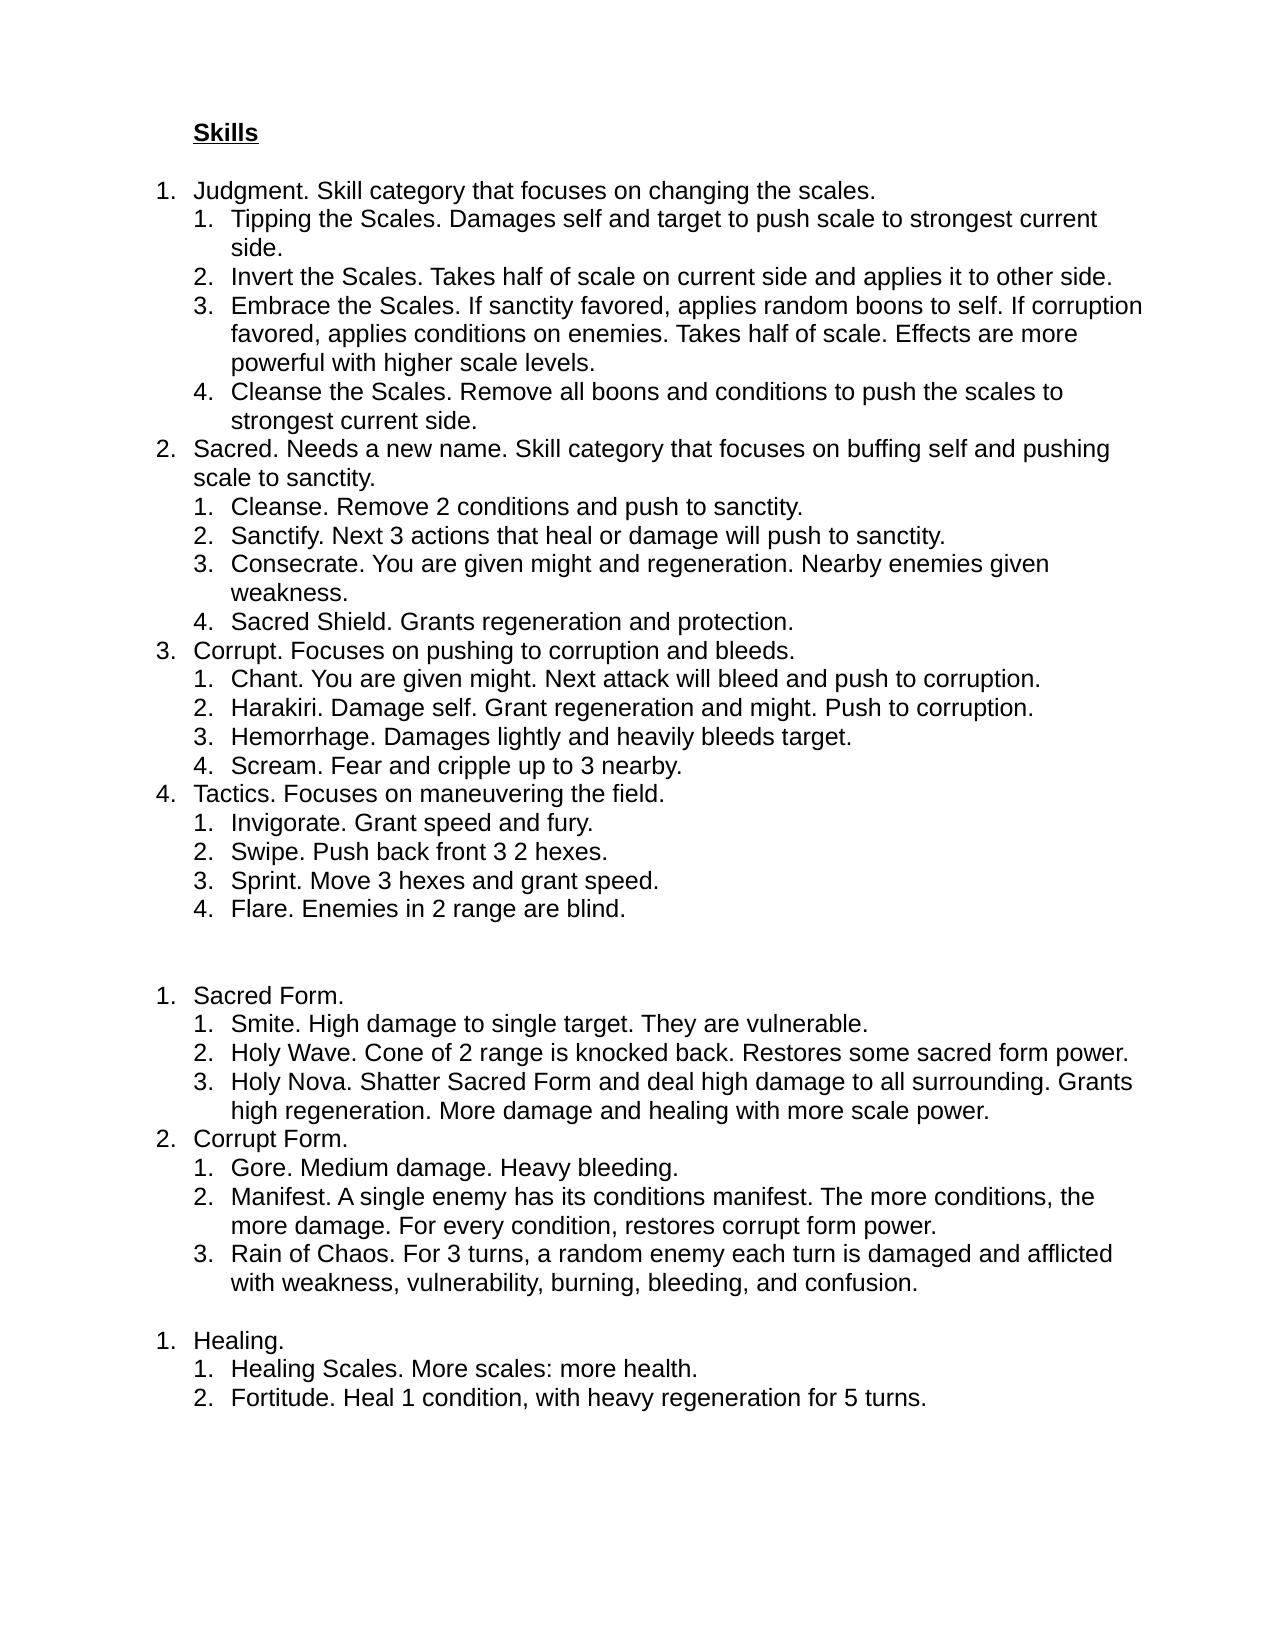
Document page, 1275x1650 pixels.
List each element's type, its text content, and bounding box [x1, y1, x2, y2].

list Scream. Fear and cripple up to 3 nearby. [193, 751, 1157, 779]
list Swipe. Push back front 3 2 hexes. [193, 837, 1157, 866]
list Flare. Enemies in 2 range are blind. [193, 894, 1157, 923]
list Fortitude. Heal 1 condition, with heavy regeneration for 5 turns. [193, 1383, 1157, 1412]
list Sacred Shield. Grants regeneration and protection. [193, 607, 1157, 636]
list Manifest. A single enemy has its conditions manifest. The more conditions, the more damage. For every condition, restores corrupt form power. [193, 1182, 1157, 1239]
list Holy Wave. Cone of 2 range is knocked back. Restores some sacred form power. [193, 1038, 1157, 1067]
list Corrupt Form. [156, 1124, 1157, 1153]
list Judgment. Skill category that focuses on changing the scales. [156, 176, 1157, 204]
list Gore. Medium damage. Heavy bleeding. [193, 1153, 1157, 1182]
list Cleanse. Remove 2 conditions and push to sanctity. [193, 492, 1157, 521]
list Sprint. Move 3 hexes and grant speed. [193, 866, 1157, 894]
list Rain of Chaos. For 3 turns, a random enemy each turn is damaged and afflicted with weakness, vulnerability, burning, bleeding, and confusion. [193, 1239, 1157, 1297]
list Sanctify. Next 3 actions that heal or damage will push to sanctity. [193, 521, 1157, 549]
list Harakiri. Damage self. Grant regeneration and might. Push to corruption. [193, 693, 1157, 722]
list Sacred. Needs a new name. Skill category that focuses on buffing self and pushing scale to sanctity. [156, 434, 1157, 492]
list Consecrate. You are given might and regeneration. Nearby enemies given weakness. [193, 549, 1157, 607]
list Cleanse the Scales. Remove all boons and conditions to push the scales to strongest current side. [193, 377, 1157, 434]
list Tipping the Scales. Damages self and target to push scale to strongest current side. [193, 204, 1157, 262]
text Skills [118, 118, 1157, 147]
list Tactics. Focuses on maneuvering the field. [156, 779, 1157, 808]
list Sacred Form. [156, 981, 1157, 1009]
list Embrace the Scales. If sanctity favored, applies random boons to self. If corruption favored, applies conditions on enemies. Takes half of scale. Effects are more powerful with higher scale levels. [193, 291, 1157, 377]
list Holy Nova. Shatter Sacred Form and deal high damage to all surrounding. Grants high regeneration. More damage and healing with more scale power. [193, 1067, 1157, 1124]
list Chant. You are given might. Next attack will bleed and push to corruption. [193, 664, 1157, 693]
list Corrupt. Focuses on pushing to corruption and bleeds. [156, 636, 1157, 664]
list Healing. [156, 1326, 1157, 1354]
list Invert the Scales. Takes half of scale on current side and applies it to other side. [193, 262, 1157, 291]
list Hemorrhage. Damages lightly and heavily bleeds target. [193, 722, 1157, 751]
list Healing Scales. More scales: more health. [193, 1354, 1157, 1383]
list Smite. High damage to single target. They are vulnerable. [193, 1009, 1157, 1038]
list Invigorate. Grant speed and fury. [193, 808, 1157, 837]
